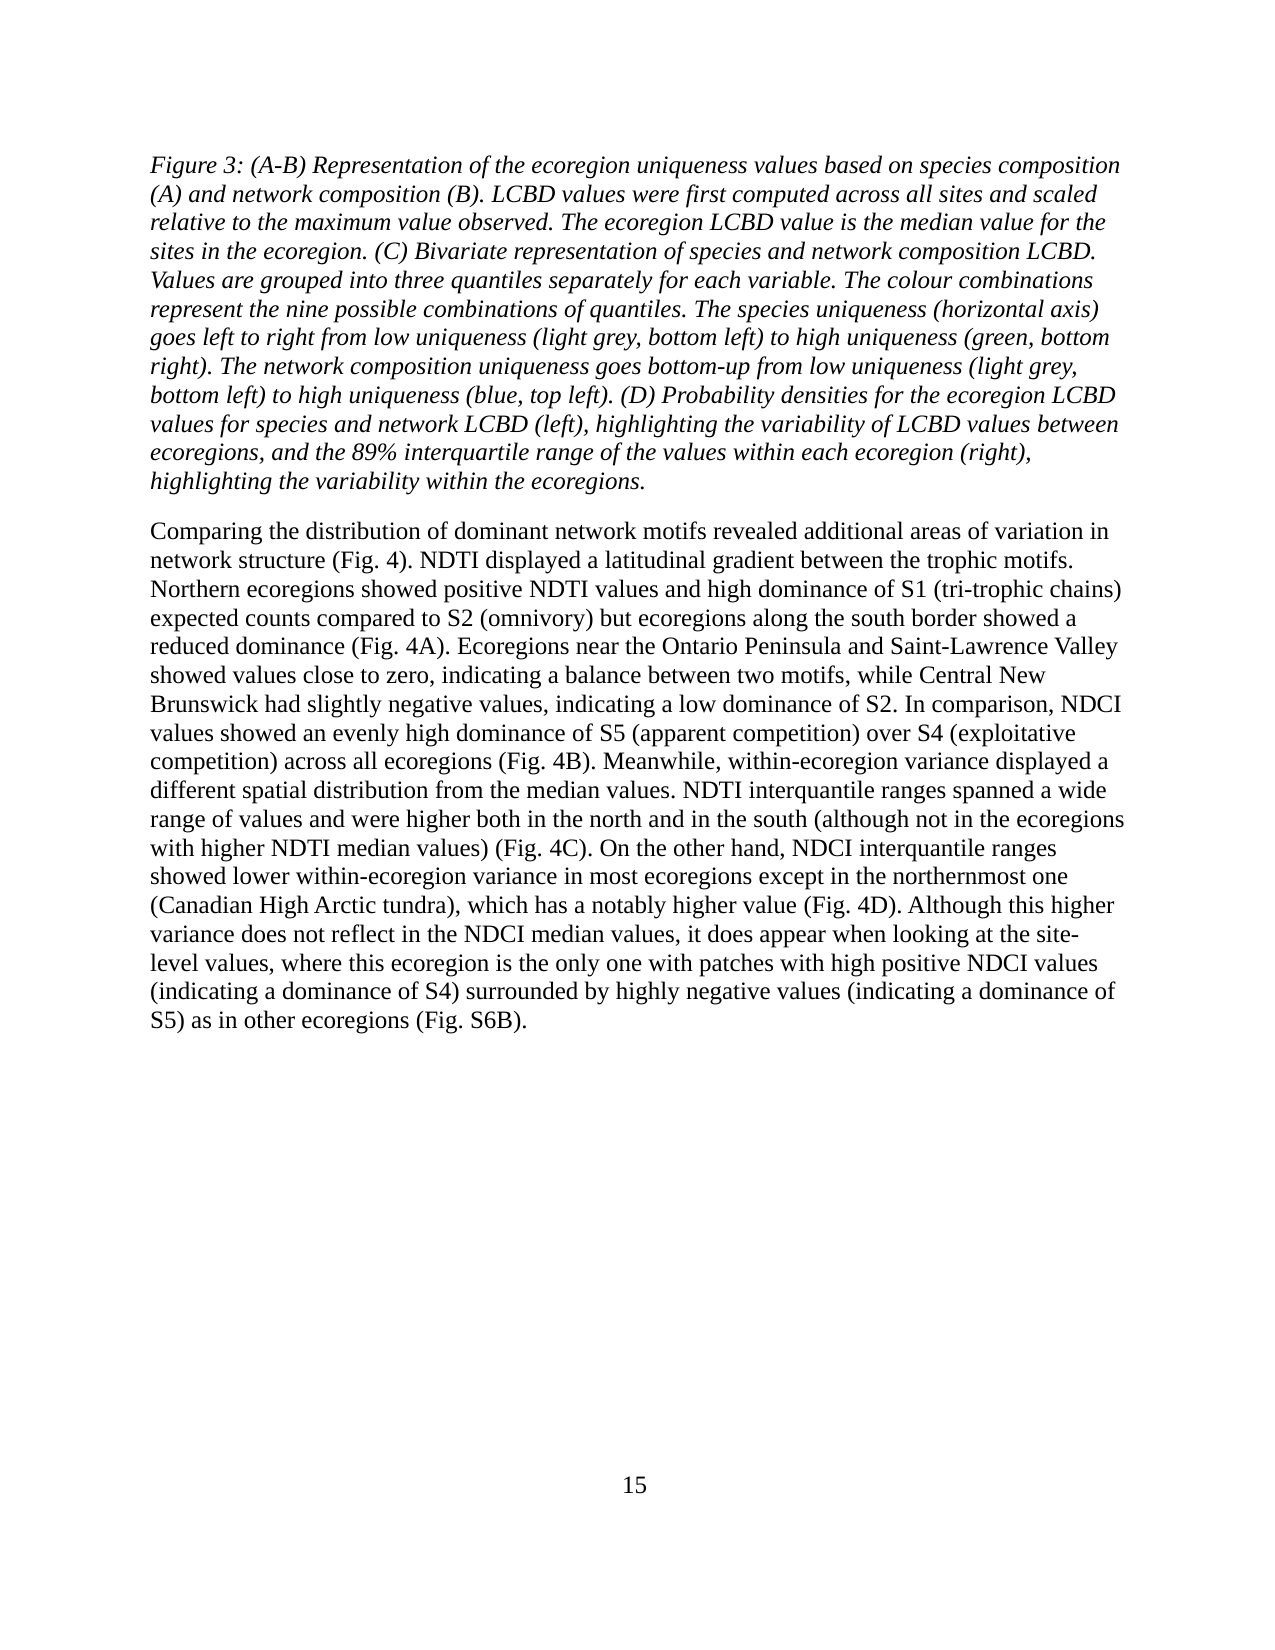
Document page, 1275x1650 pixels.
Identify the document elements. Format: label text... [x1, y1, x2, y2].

text Figure 3: (A-B) Representation of the ecoregion uniqueness values based on species composition (A) and network composition (B). LCBD values were first computed across all sites and scaled relative to the maximum value observed. The ecoregion LCBD value is the median value for the sites in the ecoregion. (C) Bivariate representation of species and network composition LCBD. Values are grouped into three quantiles separately for each variable. The colour combinations represent the nine possible combinations of quantiles. The species uniqueness (horizontal axis) goes left to right from low uniqueness (light grey, bottom left) to high uniqueness (green, bottom right). The network composition uniqueness goes bottom-up from low uniqueness (light grey, bottom left) to high uniqueness (blue, top left). (D) Probability densities for the ecoregion LCBD values for species and network LCBD (left), highlighting the variability of LCBD values between ecoregions, and the 89% interquartile range of the values within each ecoregion (right), highlighting the variability within the ecoregions. [150, 150, 1125, 495]
text Comparing the distribution of dominant network motifs revealed additional areas of variation in network structure (Fig. 4). NDTI displayed a latitudinal gradient between the trophic motifs. Northern ecoregions showed positive NDTI values and high dominance of S1 (tri-trophic chains) expected counts compared to S2 (omnivory) but ecoregions along the south border showed a reduced dominance (Fig. 4A). Ecoregions near the Ontario Peninsula and Saint-Lawrence Valley showed values close to zero, indicating a balance between two motifs, while Central New Brunswick had slightly negative values, indicating a low dominance of S2. In comparison, NDCI values showed an evenly high dominance of S5 (apparent competition) over S4 (exploitative competition) across all ecoregions (Fig. 4B). Meanwhile, within-ecoregion variance displayed a different spatial distribution from the median values. NDTI interquantile ranges spanned a wide range of values and were higher both in the north and in the south (although not in the ecoregions with higher NDTI median values) (Fig. 4C). On the other hand, NDCI interquantile ranges showed lower within-ecoregion variance in most ecoregions except in the northernmost one (Canadian High Arctic tundra), which has a notably higher value­ (Fig. 4D). Although this higher variance does not reflect in the NDCI median values, it does appear when looking at the site-level values, where this ecoregion is the only one with patches with high positive NDCI values (indicating a dominance of S4) surrounded by highly negative values (indicating a dominance of S5) as in other ecoregions (Fig. S6B). [150, 516, 1125, 1034]
